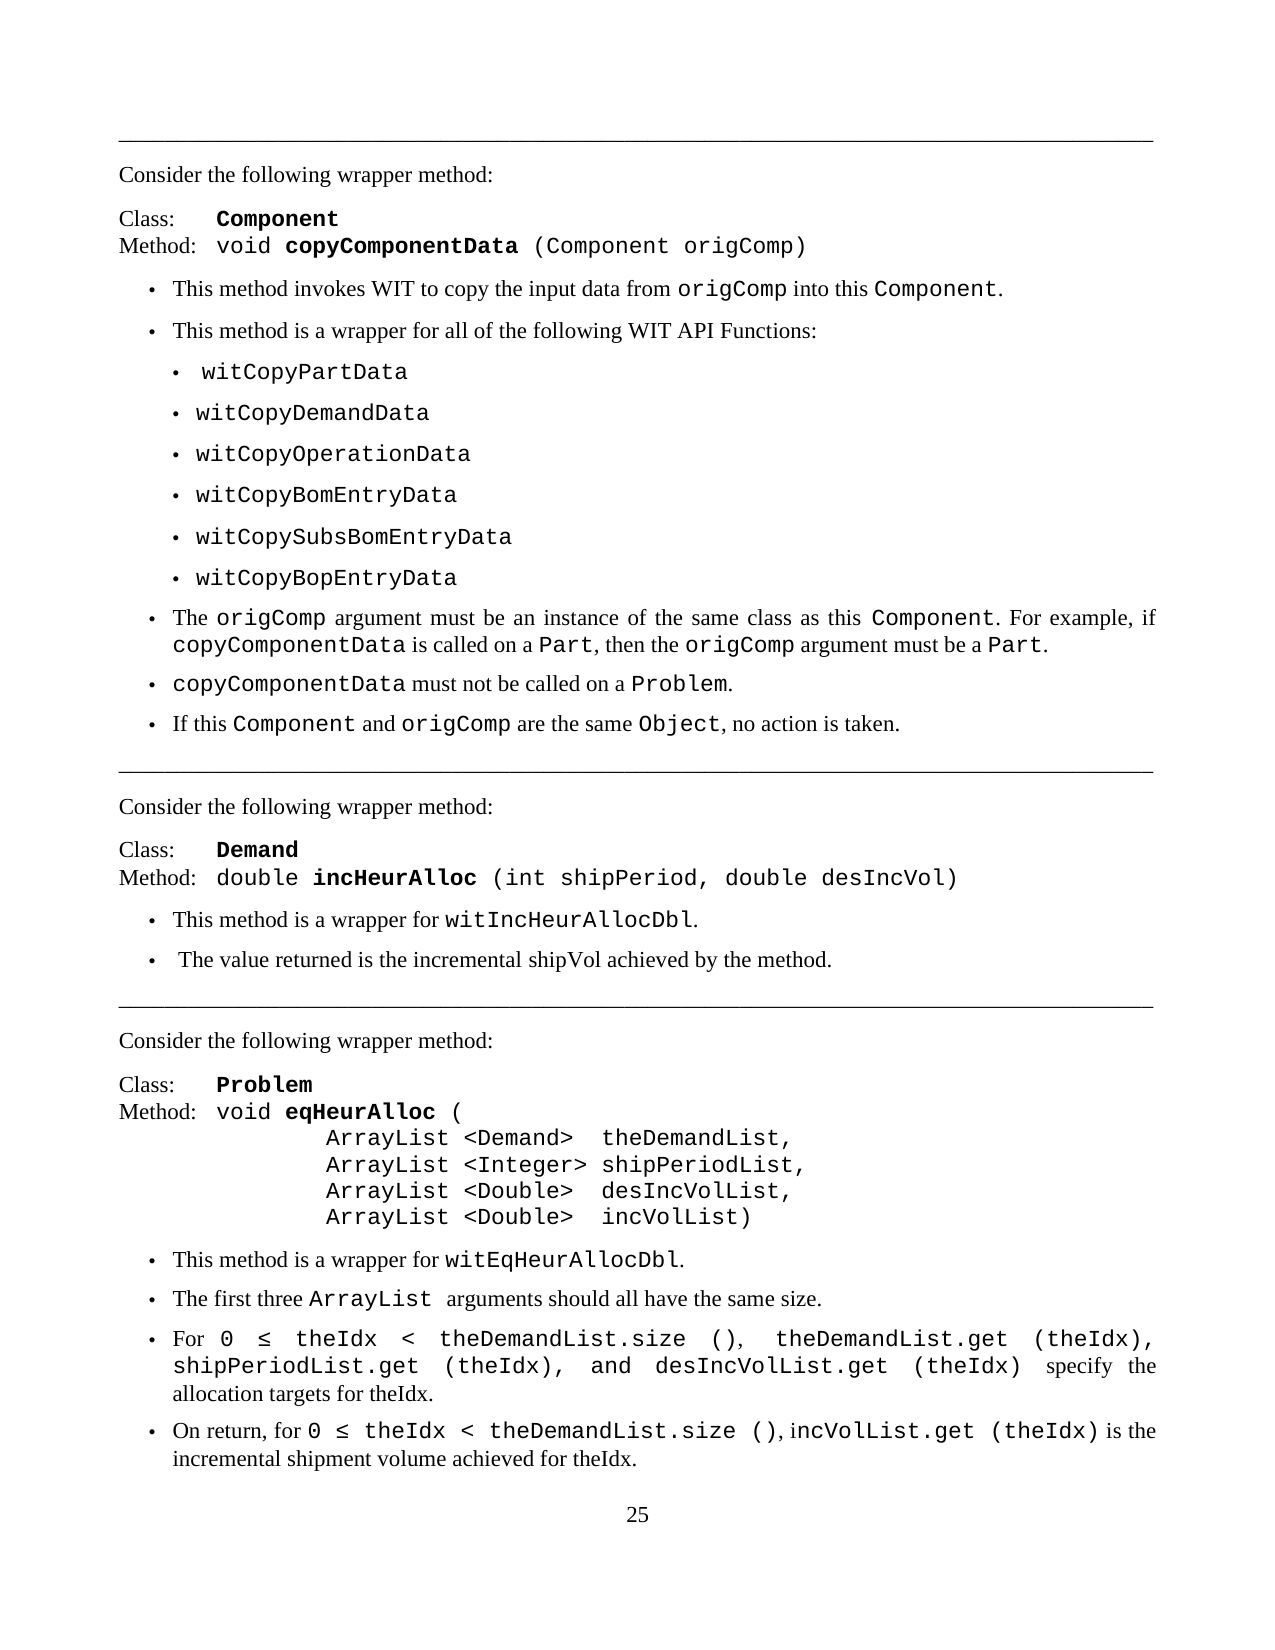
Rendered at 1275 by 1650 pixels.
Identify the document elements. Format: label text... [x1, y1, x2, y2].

text Method: void copyComponentData (Component origComp) [118, 233, 1156, 261]
list On return, for 0 ≤ theIdx < theDemandList.size (), incVolList.get (theIdx) is the incremental shipment volume achieved for theIdx. [118, 1418, 1156, 1471]
text __________________________________________________________________________________________ [118, 750, 1156, 776]
text __________________________________________________________________________________________ [118, 984, 1156, 1010]
text ArrayList <Double> desIncVolList, [118, 1179, 1156, 1205]
list For 0 ≤ theIdx < theDemandList.size (), theDemandList.get (theIdx), shipPeriodList.get (theIdx), and desIncVolList.get (theIdx) specify the allocation targets for theIdx. [118, 1325, 1156, 1406]
list witCopyDemandData [142, 401, 1156, 427]
list witCopyBopEntryData [142, 566, 1156, 592]
list This method is a wrapper for witIncHeurAllocDbl. [118, 907, 1156, 935]
text Method: double incHeurAlloc (int shipPeriod, double desIncVol) [118, 865, 1156, 892]
list The value returned is the incremental shipVol achieved by the method. [118, 947, 1156, 972]
list If this Component and origComp are the same Object, no action is taken. [118, 711, 1156, 738]
text Consider the following wrapper method: [118, 1028, 1156, 1053]
list witCopySubsBomEntryData [142, 525, 1156, 551]
text Method: void eqHeurAlloc ( [118, 1099, 1156, 1126]
text ArrayList <Integer> shipPeriodList, [118, 1153, 1156, 1179]
list witCopyBomEntryData [142, 484, 1156, 510]
text Class: Problem [118, 1071, 1156, 1099]
text Consider the following wrapper method: [118, 794, 1156, 819]
list This method is a wrapper for witEqHeurAllocDbl. [118, 1246, 1156, 1274]
text Consider the following wrapper method: [118, 162, 1156, 188]
list copyComponentData must not be called on a Problem. [118, 671, 1156, 699]
text Class: Demand [118, 837, 1156, 865]
list The origComp argument must be an instance of the same class as this Component. For example, if copyComponentData is called on a Part, then the origComp argument must be a Part. [118, 604, 1156, 659]
list This method is a wrapper for all of the following WIT API Functions: [118, 318, 1156, 344]
list The first three ArrayList arguments should all have the same size. [118, 1286, 1156, 1313]
text __________________________________________________________________________________________ [118, 118, 1156, 144]
list This method invokes WIT to copy the input data from origComp into this Component. [118, 276, 1156, 303]
list witCopyPartData [142, 359, 1156, 386]
text Class: Component [118, 206, 1156, 233]
list witCopyOperationData [142, 442, 1156, 469]
text ArrayList <Double> incVolList) [118, 1205, 1156, 1231]
text ArrayList <Demand> theDemandList, [118, 1126, 1156, 1153]
